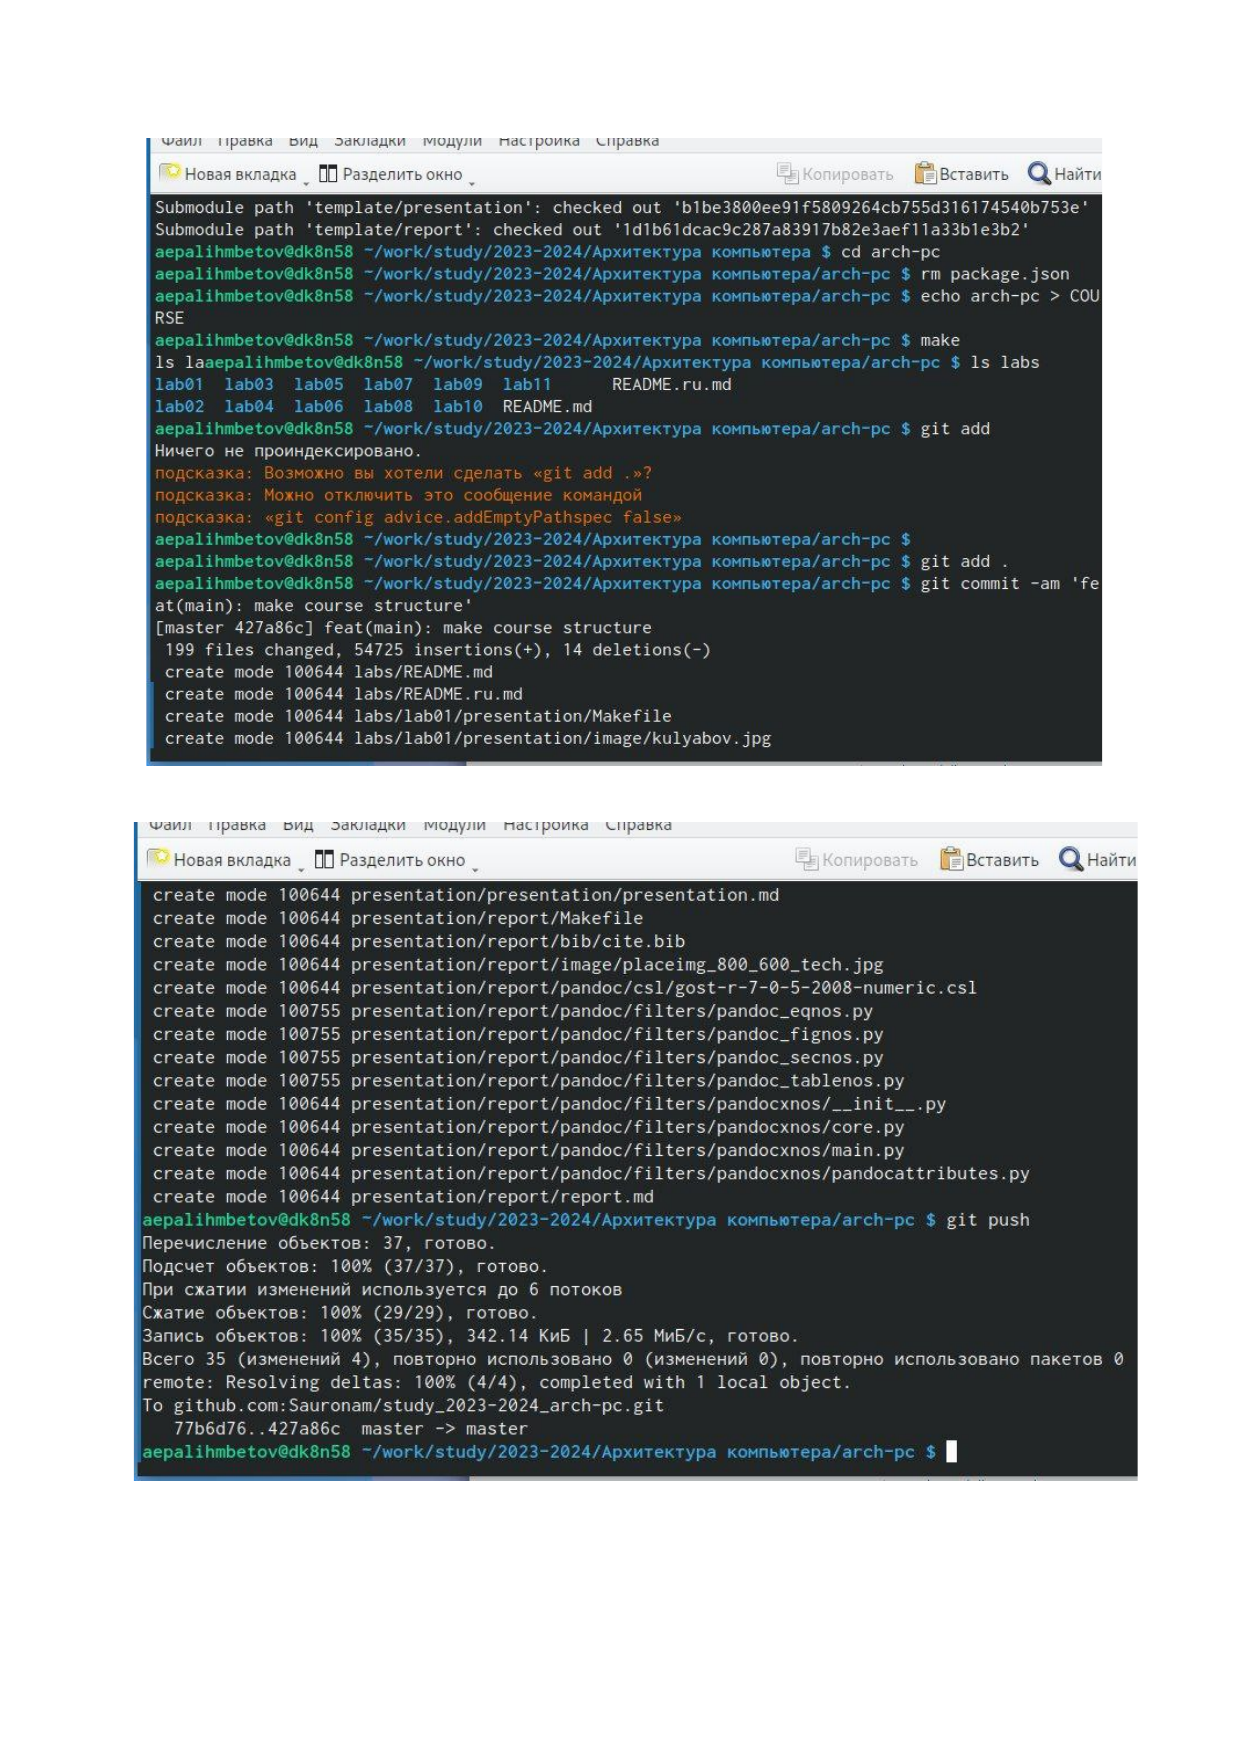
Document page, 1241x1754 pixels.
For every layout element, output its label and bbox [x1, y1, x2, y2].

picture [133, 822, 1138, 1481]
picture [146, 138, 1103, 766]
